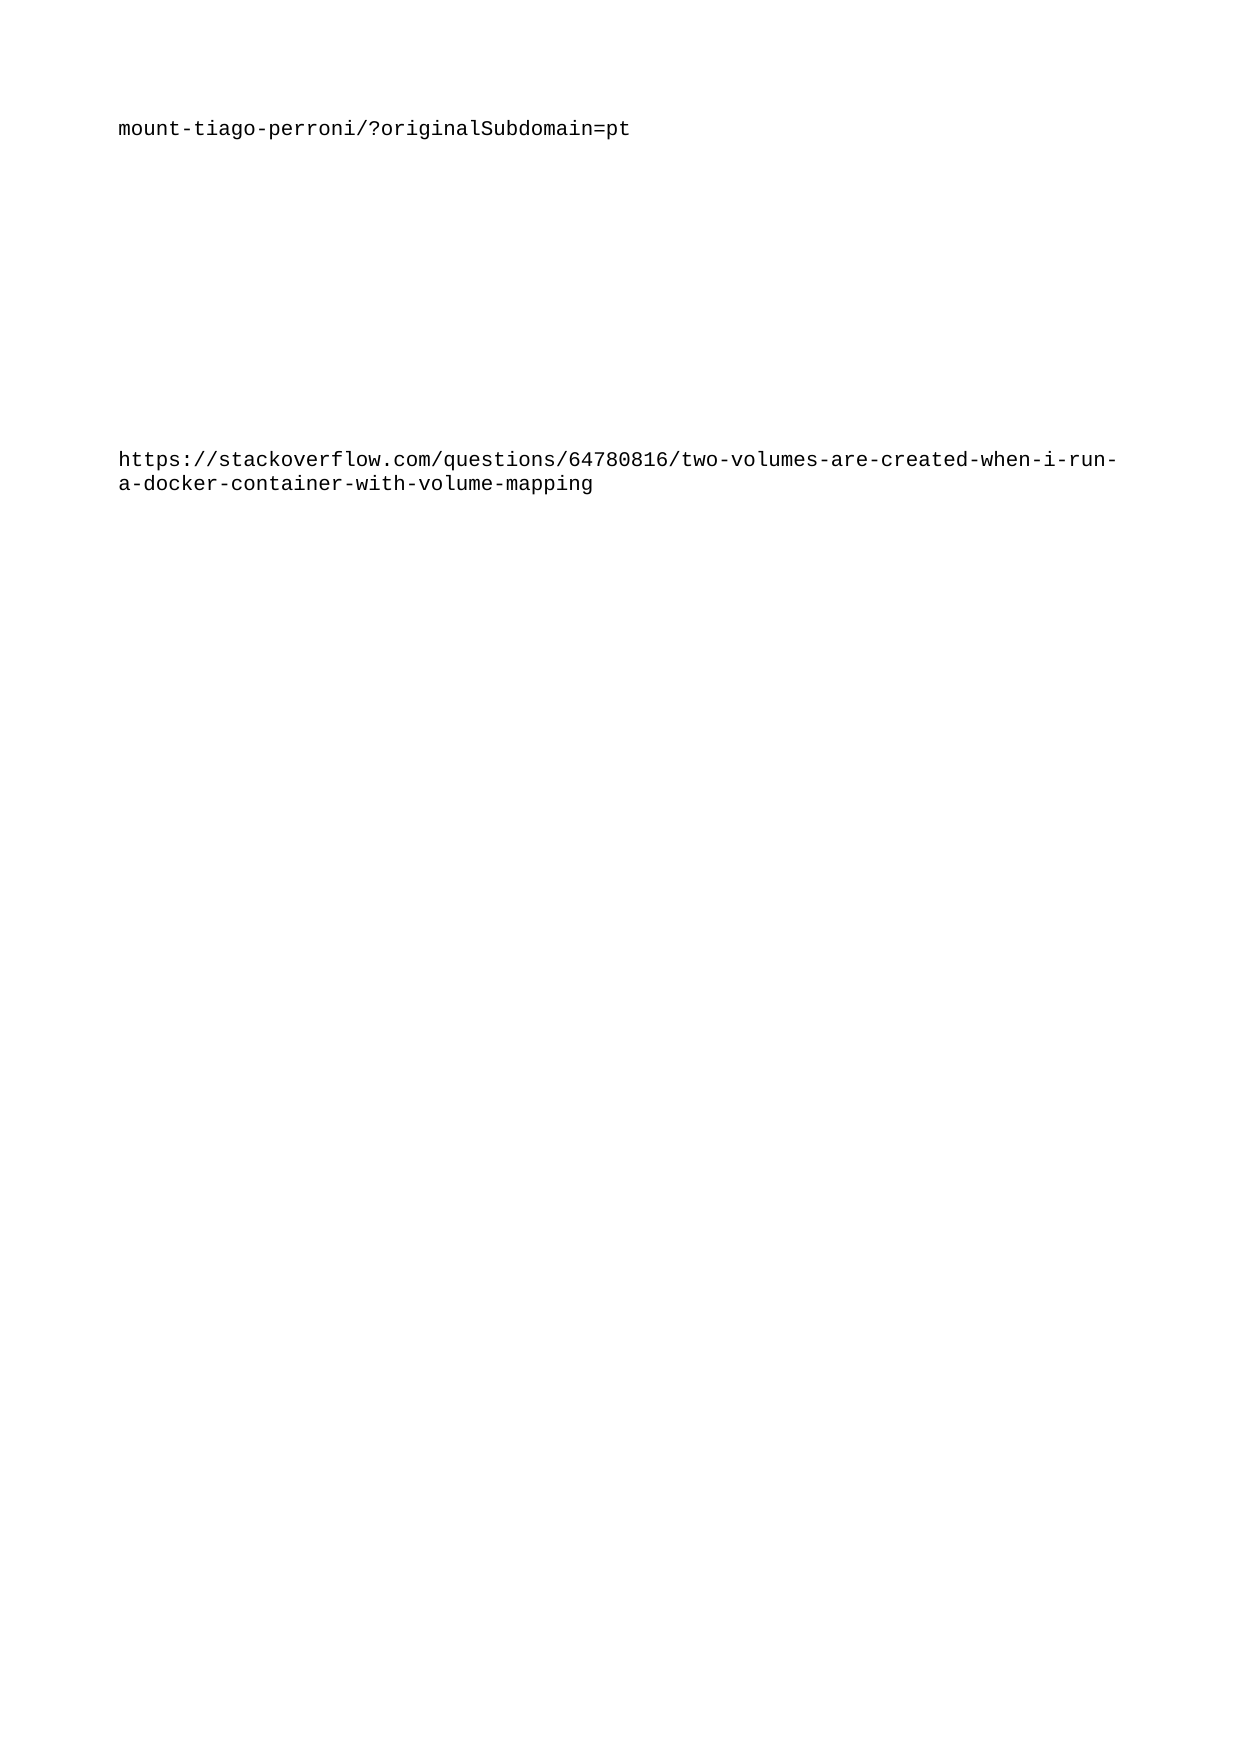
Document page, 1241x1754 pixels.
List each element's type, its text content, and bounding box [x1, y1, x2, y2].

text https://stackoverflow.com/questions/64780816/two-volumes-are-created-when-i-run-a-docker-container-with-volume-mapping [118, 449, 1122, 496]
text mount-tiago-perroni/?originalSubdomain=pt [118, 118, 1122, 142]
